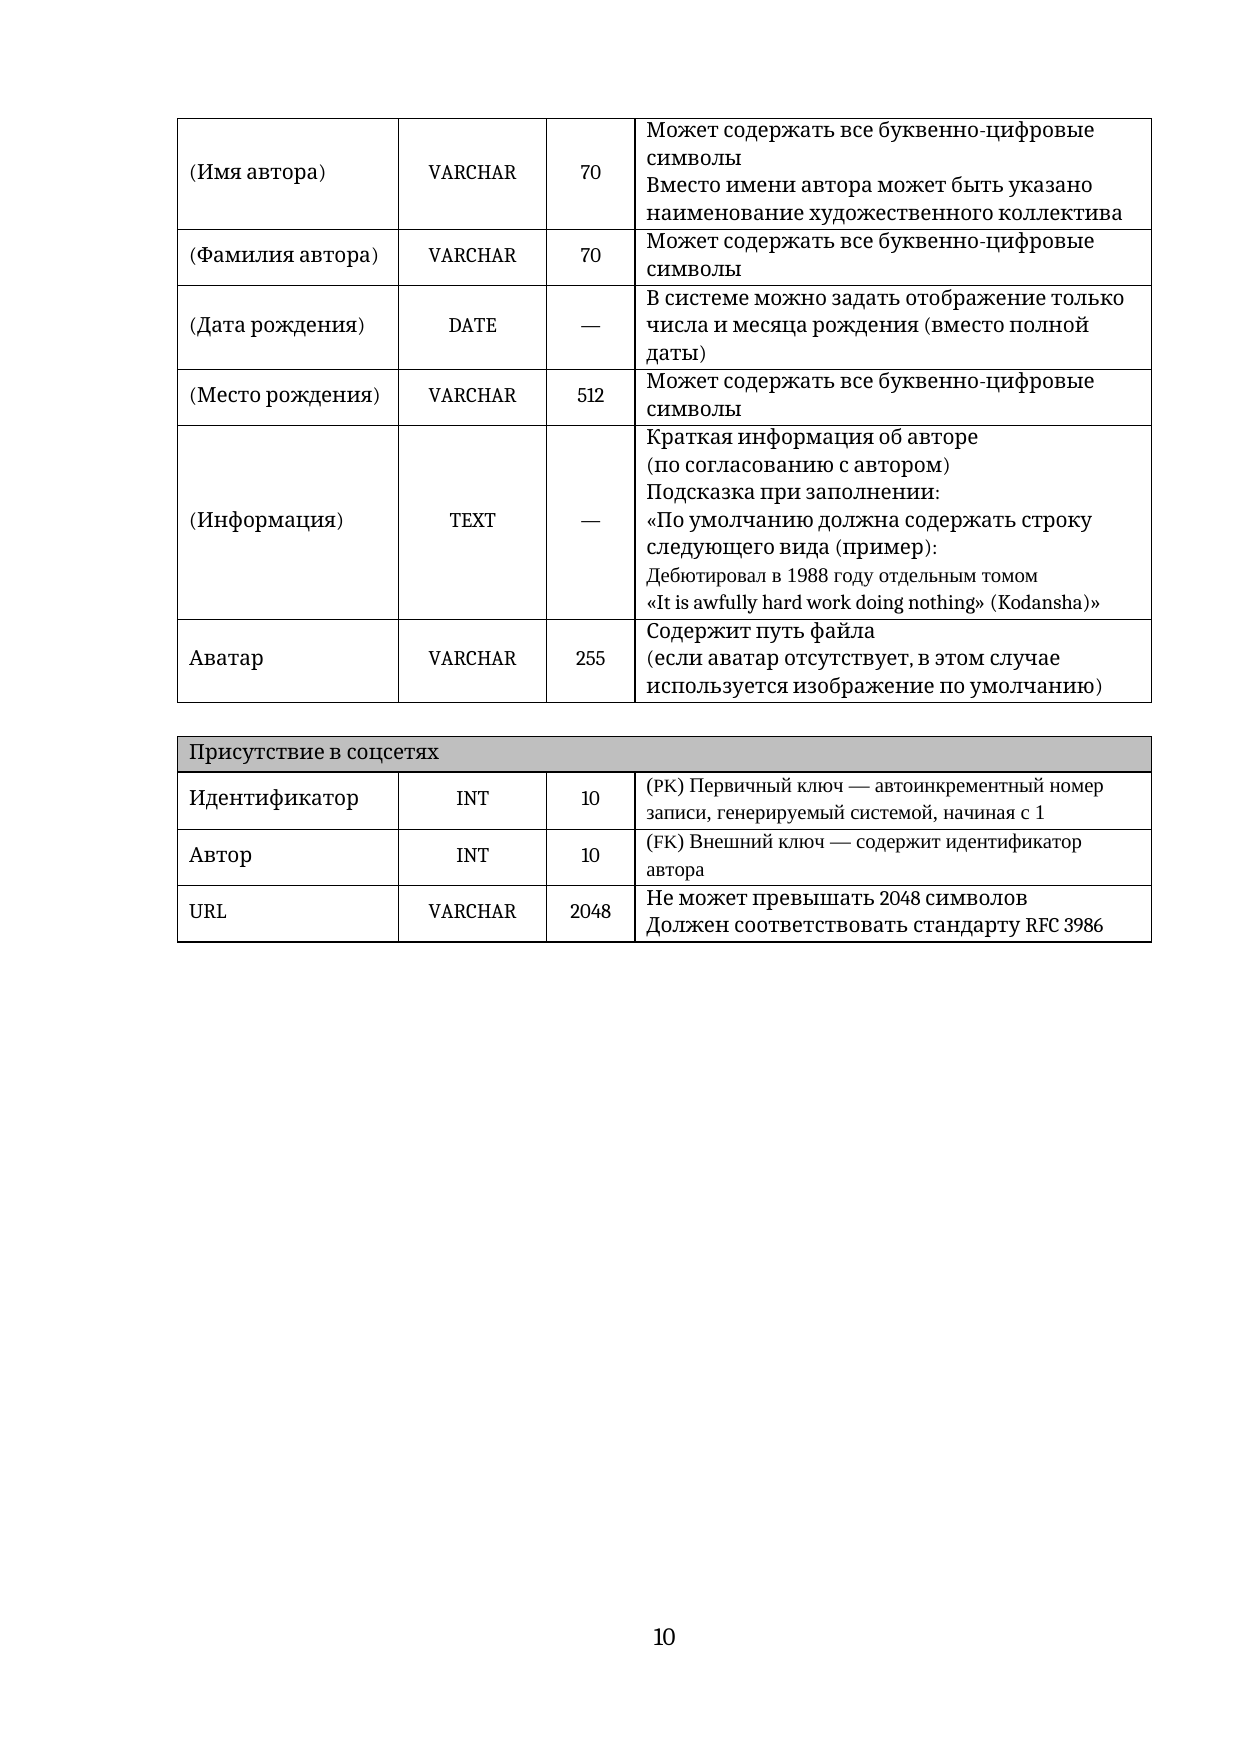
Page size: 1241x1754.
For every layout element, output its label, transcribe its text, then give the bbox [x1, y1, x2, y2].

table_cell INT [399, 773, 546, 828]
table_cell URL [178, 886, 398, 941]
table_cell Может содержать все буквенно-цифровые символы Вместо имени автора может быть указано наименование художественного коллектива [636, 119, 1151, 229]
table_cell (Место рождения) [178, 370, 398, 425]
table_cell — [547, 286, 634, 369]
table_cell (FK) Внешний ключ — содержит идентификатор автора [636, 830, 1151, 885]
table_cell В системе можно задать отображение только числа и месяца рождения (вместо полной даты) [636, 286, 1151, 369]
table_cell VARCHAR [399, 620, 546, 702]
table_cell Не может превышать 2048 символов Должен соответствовать стандарту RFC 3986 [636, 886, 1151, 941]
table_cell 70 [547, 119, 634, 229]
table_cell (Информация) [178, 426, 398, 618]
table_cell 255 [547, 620, 634, 702]
table_cell 70 [547, 230, 634, 285]
table_cell (Дата рождения) [178, 286, 398, 369]
table_cell 10 [547, 830, 634, 885]
table_cell Идентификатор [178, 773, 398, 828]
table_cell 10 [547, 773, 634, 828]
table_cell VARCHAR [399, 230, 546, 285]
table_cell (Фамилия автора) [178, 230, 398, 285]
table_cell — [547, 426, 634, 618]
table_cell 512 [547, 370, 634, 425]
table_cell 2048 [547, 886, 634, 941]
table_cell VARCHAR [399, 119, 546, 229]
table_cell Может содержать все буквенно-цифровые символы [636, 230, 1151, 285]
table_cell Содержит путь файла (если аватар отсутствует, в этом случае используется изображение по умолчанию) [636, 620, 1151, 702]
table_cell (PK) Первичный ключ — автоинкрементный номер записи, генерируемый системой, начиная с 1 [636, 773, 1151, 828]
table_cell VARCHAR [399, 370, 546, 425]
table_cell TEXT [399, 426, 546, 618]
table_cell Аватар [178, 620, 398, 702]
table_cell DATE [399, 286, 546, 369]
table_cell Автор [178, 830, 398, 885]
table_cell (Имя автора) [178, 119, 398, 229]
table_header Присутствие в соцсетях [178, 737, 1151, 771]
table_cell VARCHAR [399, 886, 546, 941]
table_cell INT [399, 830, 546, 885]
table_cell Краткая информация об авторе (по согласованию с автором) Подсказка при заполнении: «По умолчанию должна содержать строку следующего вида (пример): Дебютировал в 1988 году отдельным томом «It is awfully hard work doing nothing» (Kodansha)» [636, 426, 1151, 618]
table_cell Может содержать все буквенно-цифровые символы [636, 370, 1151, 425]
